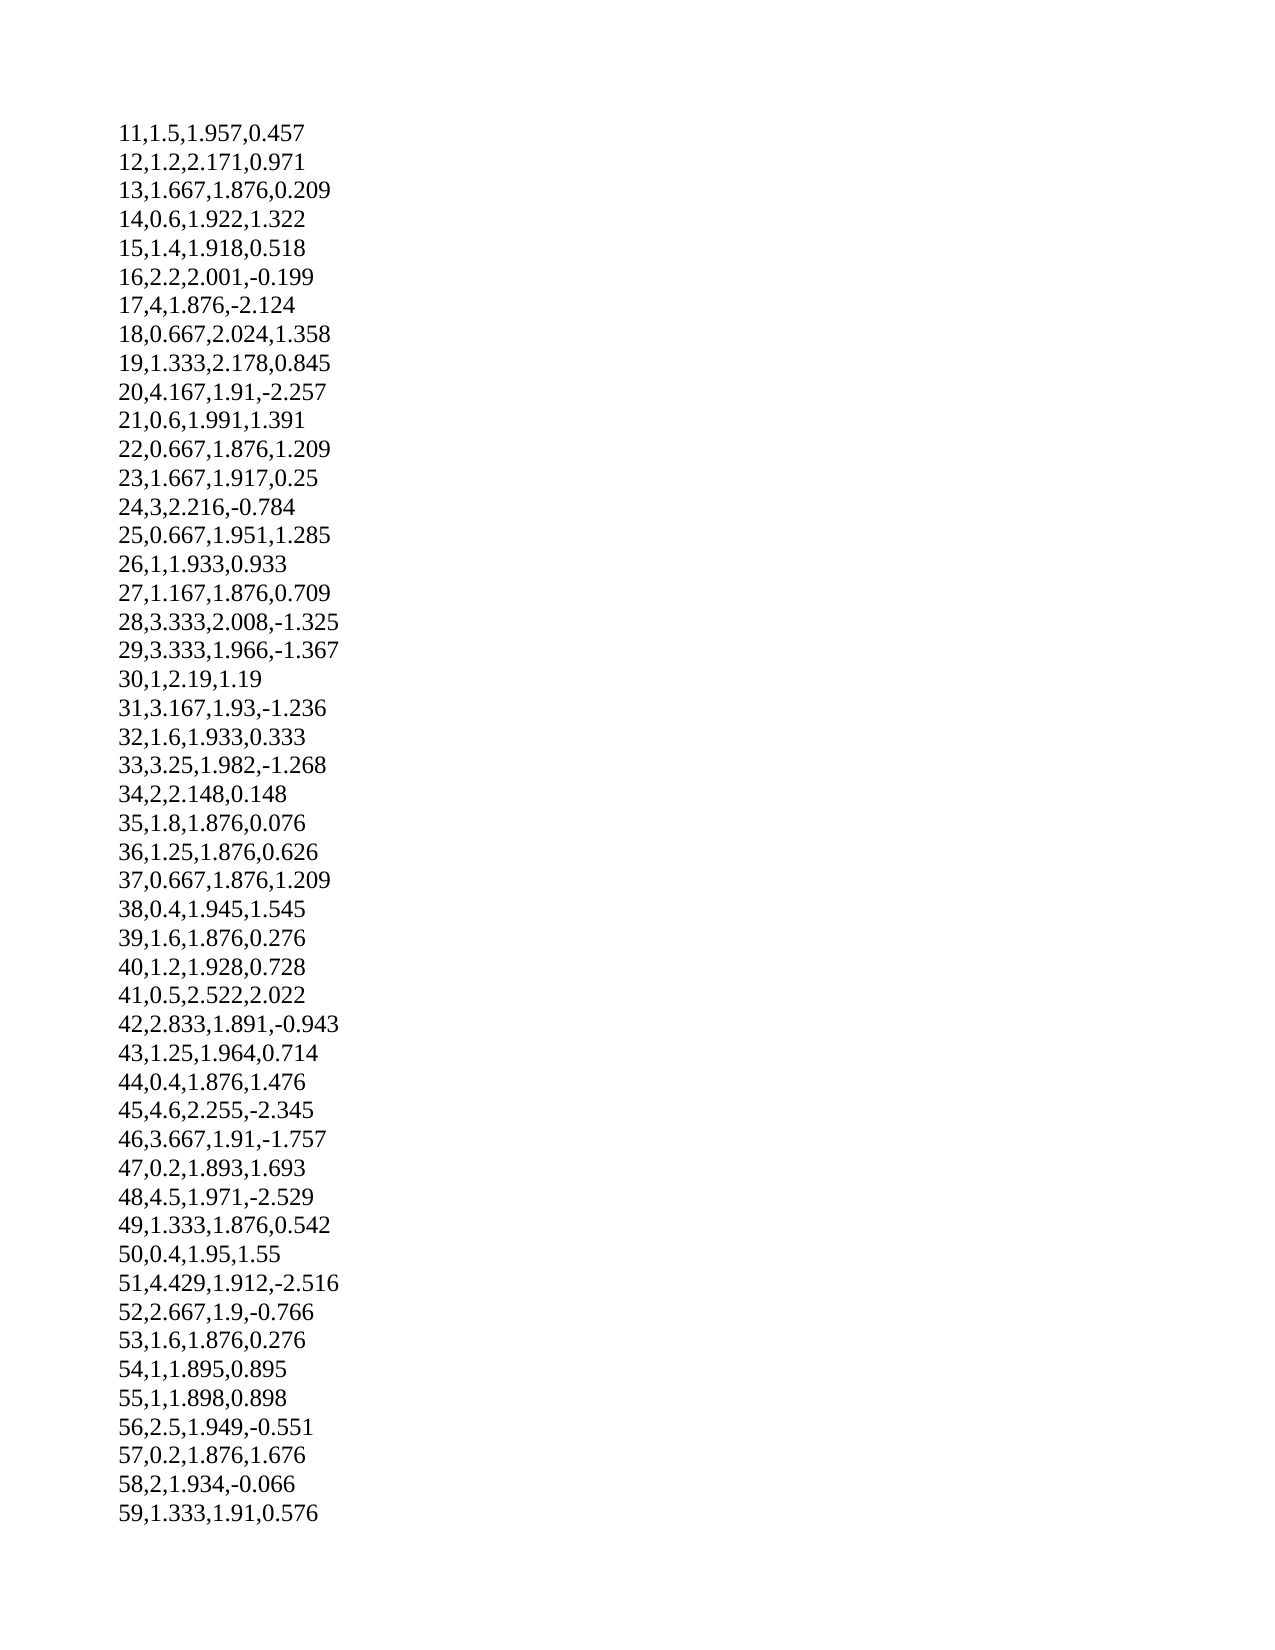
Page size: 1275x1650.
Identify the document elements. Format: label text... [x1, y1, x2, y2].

text 31,3.167,1.93,-1.236 [118, 693, 1157, 722]
text 52,2.667,1.9,-0.766 [118, 1297, 1157, 1326]
text 47,0.2,1.893,1.693 [118, 1153, 1157, 1182]
text 44,0.4,1.876,1.476 [118, 1067, 1157, 1096]
text 53,1.6,1.876,0.276 [118, 1326, 1157, 1354]
text 19,1.333,2.178,0.845 [118, 348, 1157, 377]
text 41,0.5,2.522,2.022 [118, 981, 1157, 1009]
text 56,2.5,1.949,-0.551 [118, 1412, 1157, 1441]
text 25,0.667,1.951,1.285 [118, 521, 1157, 549]
text 43,1.25,1.964,0.714 [118, 1038, 1157, 1067]
text 29,3.333,1.966,-1.367 [118, 636, 1157, 664]
text 35,1.8,1.876,0.076 [118, 808, 1157, 837]
text 30,1,2.19,1.19 [118, 664, 1157, 693]
text 21,0.6,1.991,1.391 [118, 406, 1157, 434]
text 15,1.4,1.918,0.518 [118, 233, 1157, 262]
text 28,3.333,2.008,-1.325 [118, 607, 1157, 636]
text 12,1.2,2.171,0.971 [118, 147, 1157, 176]
text 57,0.2,1.876,1.676 [118, 1441, 1157, 1469]
text 37,0.667,1.876,1.209 [118, 866, 1157, 894]
text 14,0.6,1.922,1.322 [118, 204, 1157, 233]
text 45,4.6,2.255,-2.345 [118, 1096, 1157, 1124]
text 27,1.167,1.876,0.709 [118, 578, 1157, 607]
text 20,4.167,1.91,-2.257 [118, 377, 1157, 406]
text 48,4.5,1.971,-2.529 [118, 1182, 1157, 1211]
text 46,3.667,1.91,-1.757 [118, 1124, 1157, 1153]
text 13,1.667,1.876,0.209 [118, 176, 1157, 204]
text 17,4,1.876,-2.124 [118, 291, 1157, 319]
text 38,0.4,1.945,1.545 [118, 894, 1157, 923]
text 32,1.6,1.933,0.333 [118, 722, 1157, 751]
text 18,0.667,2.024,1.358 [118, 319, 1157, 348]
text 33,3.25,1.982,-1.268 [118, 751, 1157, 779]
text 39,1.6,1.876,0.276 [118, 923, 1157, 952]
text 50,0.4,1.95,1.55 [118, 1239, 1157, 1268]
text 11,1.5,1.957,0.457 [118, 118, 1157, 147]
text 55,1,1.898,0.898 [118, 1383, 1157, 1412]
text 22,0.667,1.876,1.209 [118, 434, 1157, 463]
text 40,1.2,1.928,0.728 [118, 952, 1157, 981]
text 58,2,1.934,-0.066 [118, 1469, 1157, 1498]
text 16,2.2,2.001,-0.199 [118, 262, 1157, 291]
text 26,1,1.933,0.933 [118, 549, 1157, 578]
text 24,3,2.216,-0.784 [118, 492, 1157, 521]
text 54,1,1.895,0.895 [118, 1354, 1157, 1383]
text 49,1.333,1.876,0.542 [118, 1211, 1157, 1239]
text 36,1.25,1.876,0.626 [118, 837, 1157, 866]
text 34,2,2.148,0.148 [118, 779, 1157, 808]
text 59,1.333,1.91,0.576 [118, 1498, 1157, 1527]
text 42,2.833,1.891,-0.943 [118, 1009, 1157, 1038]
text 51,4.429,1.912,-2.516 [118, 1268, 1157, 1297]
text 23,1.667,1.917,0.25 [118, 463, 1157, 492]
